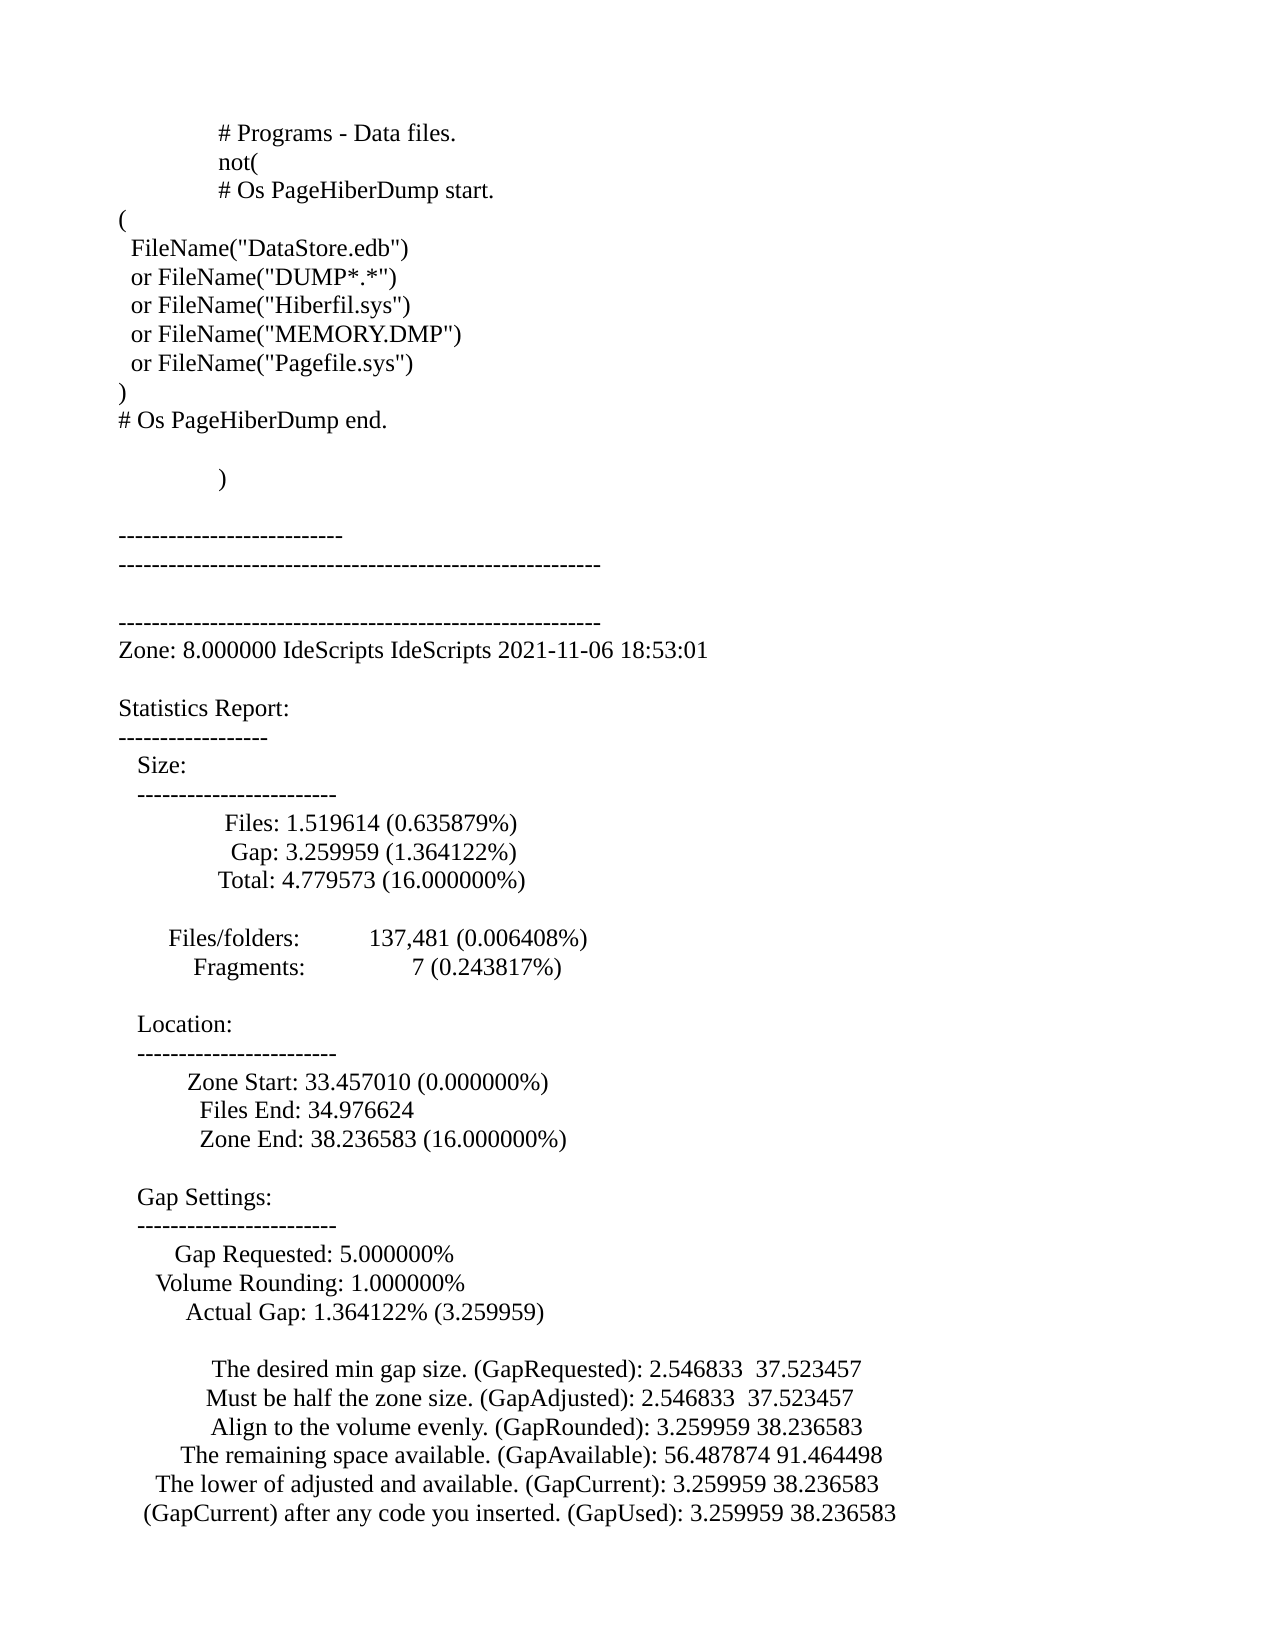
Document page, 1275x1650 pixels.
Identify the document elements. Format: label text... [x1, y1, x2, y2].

text ------------------------ [118, 1038, 1157, 1067]
text (GapCurrent) after any code you inserted. (GapUsed): 3.259959 38.236583 [118, 1498, 1157, 1527]
text or FileName("MEMORY.DMP") [118, 319, 1157, 348]
text --------------------------- [118, 521, 1157, 549]
text Gap Requested: 5.000000% [118, 1239, 1157, 1268]
text ) [118, 377, 1157, 406]
text ( [118, 204, 1157, 233]
text Gap Settings: [118, 1182, 1157, 1211]
text Must be half the zone size. (GapAdjusted): 2.546833 37.523457 [118, 1383, 1157, 1412]
text Files End: 34.976624 [118, 1096, 1157, 1124]
text Statistics Report: [118, 693, 1157, 722]
text ------------------------ [118, 1211, 1157, 1239]
text or FileName("Pagefile.sys") [118, 348, 1157, 377]
text ------------------------ [118, 779, 1157, 808]
text # Programs - Data files. [118, 118, 1157, 147]
text The lower of adjusted and available. (GapCurrent): 3.259959 38.236583 [118, 1469, 1157, 1498]
text ------------------ [118, 722, 1157, 751]
text The desired min gap size. (GapRequested): 2.546833 37.523457 [118, 1354, 1157, 1383]
text # Os PageHiberDump end. [118, 406, 1157, 434]
text Zone: 8.000000 IdeScripts IdeScripts 2021-11-06 18:53:01 [118, 636, 1157, 664]
text Total: 4.779573 (16.000000%) [118, 866, 1157, 894]
text or FileName("DUMP*.*") [118, 262, 1157, 291]
text Align to the volume evenly. (GapRounded): 3.259959 38.236583 [118, 1412, 1157, 1441]
text not( [118, 147, 1157, 176]
text # Os PageHiberDump start. [118, 176, 1157, 204]
text Files: 1.519614 (0.635879%) [118, 808, 1157, 837]
text FileName("DataStore.edb") [118, 233, 1157, 262]
text Files/folders: 137,481 (0.006408%) [118, 923, 1157, 952]
text Location: [118, 1009, 1157, 1038]
text Fragments: 7 (0.243817%) [118, 952, 1157, 981]
text Zone Start: 33.457010 (0.000000%) [118, 1067, 1157, 1096]
text Size: [118, 751, 1157, 779]
text ) [118, 463, 1157, 492]
text Volume Rounding: 1.000000% [118, 1268, 1157, 1297]
text Actual Gap: 1.364122% (3.259959) [118, 1297, 1157, 1326]
text Zone End: 38.236583 (16.000000%) [118, 1124, 1157, 1153]
text The remaining space available. (GapAvailable): 56.487874 91.464498 [118, 1441, 1157, 1469]
text Gap: 3.259959 (1.364122%) [118, 837, 1157, 866]
text ---------------------------------------------------------- [118, 607, 1157, 636]
text or FileName("Hiberfil.sys") [118, 291, 1157, 319]
text ---------------------------------------------------------- [118, 549, 1157, 578]
